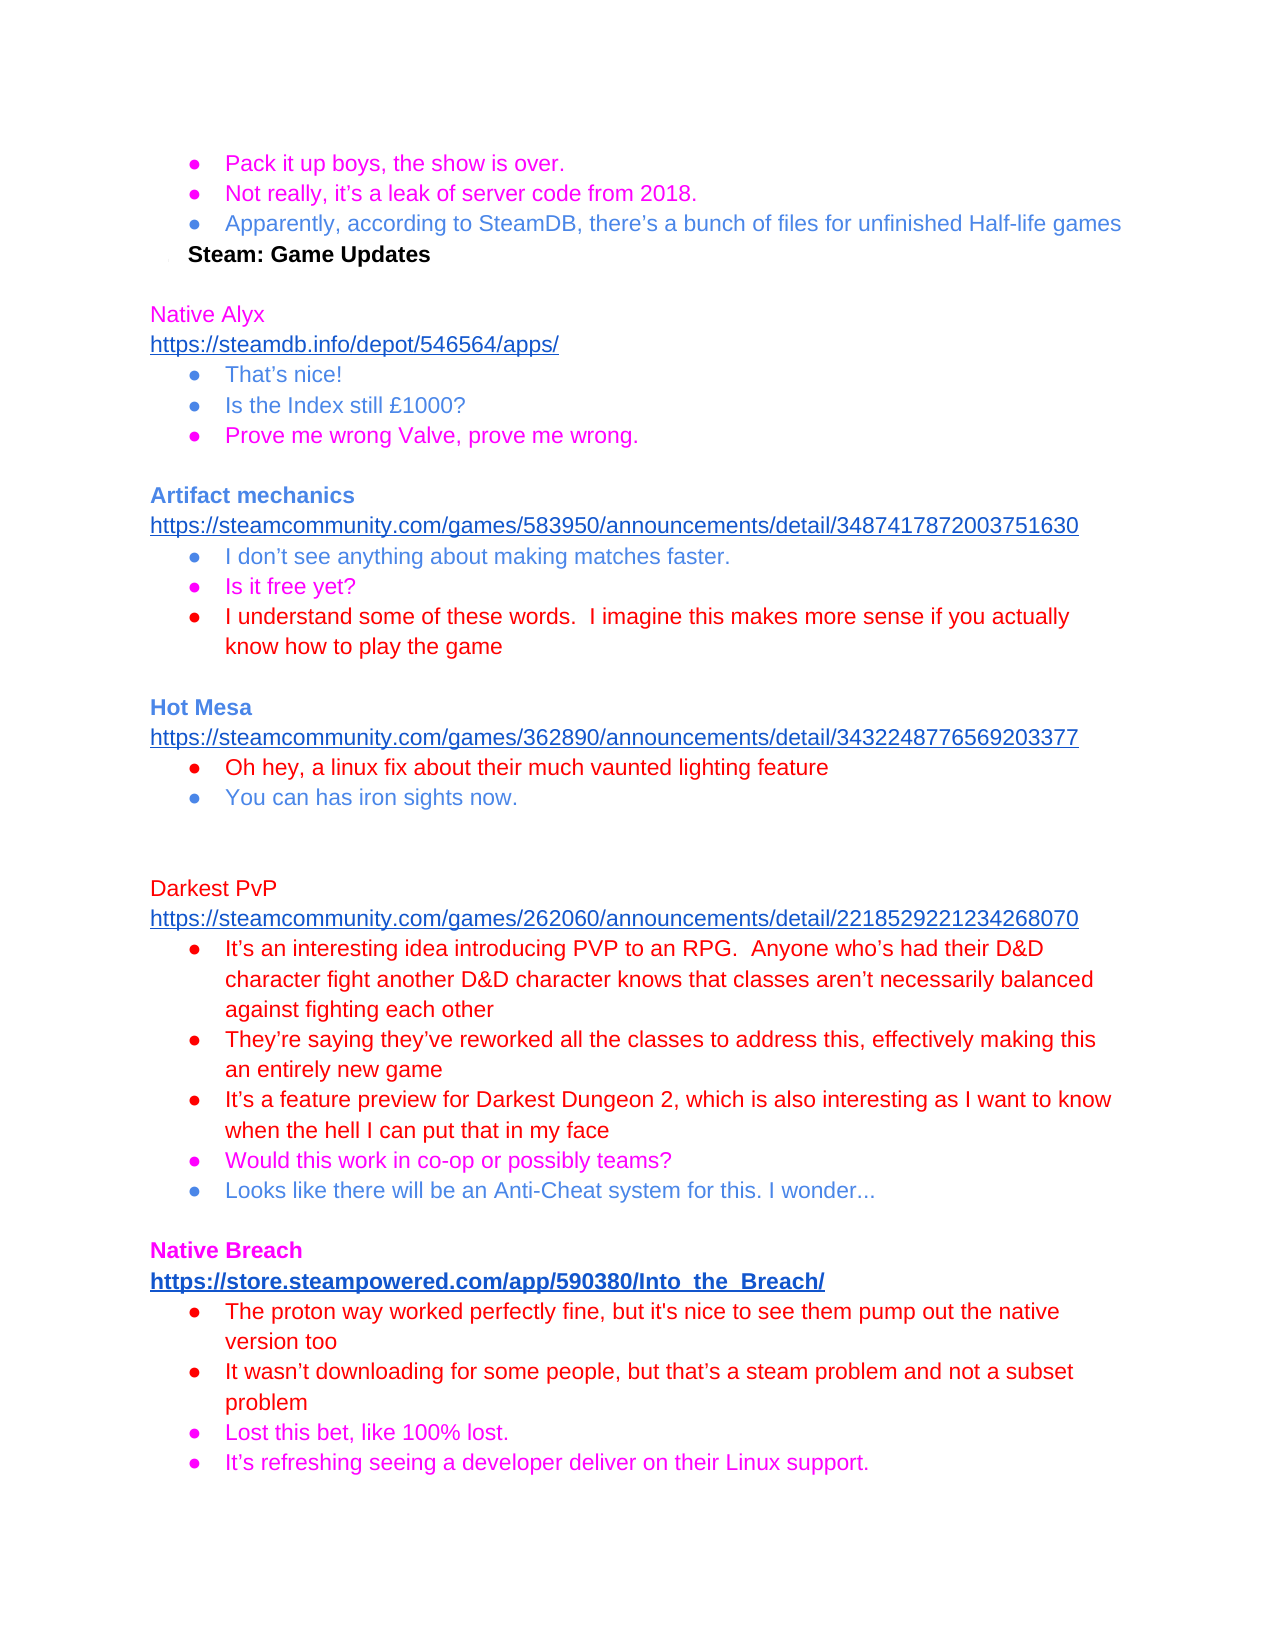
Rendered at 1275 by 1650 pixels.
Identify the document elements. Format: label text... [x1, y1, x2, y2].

text Darkest PvP [150, 875, 1125, 901]
list The proton way worked perfectly fine, but it's nice to see them pump out the native version too [187, 1298, 1125, 1354]
text Steam: Game Updates [150, 241, 1125, 267]
list It’s an interesting idea introducing PVP to an RPG. Anyone who’s had their D&D character fight another D&D character knows that classes aren’t necessarily balanced against fighting each other [187, 935, 1125, 1022]
list That’s nice! [187, 361, 1125, 388]
list Not really, it’s a leak of server code from 2018. [187, 180, 1125, 207]
list Is the Index still £1000? [187, 392, 1125, 418]
list I understand some of these words. I imagine this makes more sense if you actually know how to play the game [187, 603, 1125, 660]
list Would this work in co-op or possibly teams? [187, 1147, 1125, 1173]
text Native Breach [150, 1237, 1125, 1264]
list Is it free yet? [187, 573, 1125, 599]
list They’re saying they’ve reworked all the classes to address this, effectively making this an entirely new game [187, 1026, 1125, 1083]
text https://steamcommunity.com/games/362890/announcements/detail/3432248776569203377 [150, 724, 1125, 750]
list Looks like there will be an Anti-Cheat system for this. I wonder... [187, 1177, 1125, 1203]
text Native Alyx [150, 301, 1125, 327]
text https://store.steampowered.com/app/590380/Into_the_Breach/ [150, 1268, 1125, 1294]
list It wasn’t downloading for some people, but that’s a steam problem and not a subset problem [187, 1358, 1125, 1415]
list Prove me wrong Valve, prove me wrong. [187, 422, 1125, 448]
list It’s refreshing seeing a developer deliver on their Linux support. [187, 1449, 1125, 1475]
text Artifact mechanics [150, 482, 1125, 509]
text https://steamcommunity.com/games/262060/announcements/detail/2218529221234268070 [150, 905, 1125, 932]
text https://steamdb.info/depot/546564/apps/ [150, 331, 1125, 358]
text Hot Mesa [150, 694, 1125, 720]
list You can has iron sights now. [187, 784, 1125, 811]
list Apparently, according to SteamDB, there’s a bunch of files for unfinished Half-life games [187, 210, 1125, 237]
text https://steamcommunity.com/games/583950/announcements/detail/3487417872003751630 [150, 512, 1125, 539]
list Pack it up boys, the show is over. [187, 150, 1125, 176]
list It’s a feature preview for Darkest Dungeon 2, which is also interesting as I want to know when the hell I can put that in my face [187, 1086, 1125, 1143]
list I don’t see anything about making matches faster. [187, 543, 1125, 569]
list Lost this bet, like 100% lost. [187, 1419, 1125, 1445]
list Oh hey, a linux fix about their much vaunted lighting feature [187, 754, 1125, 781]
